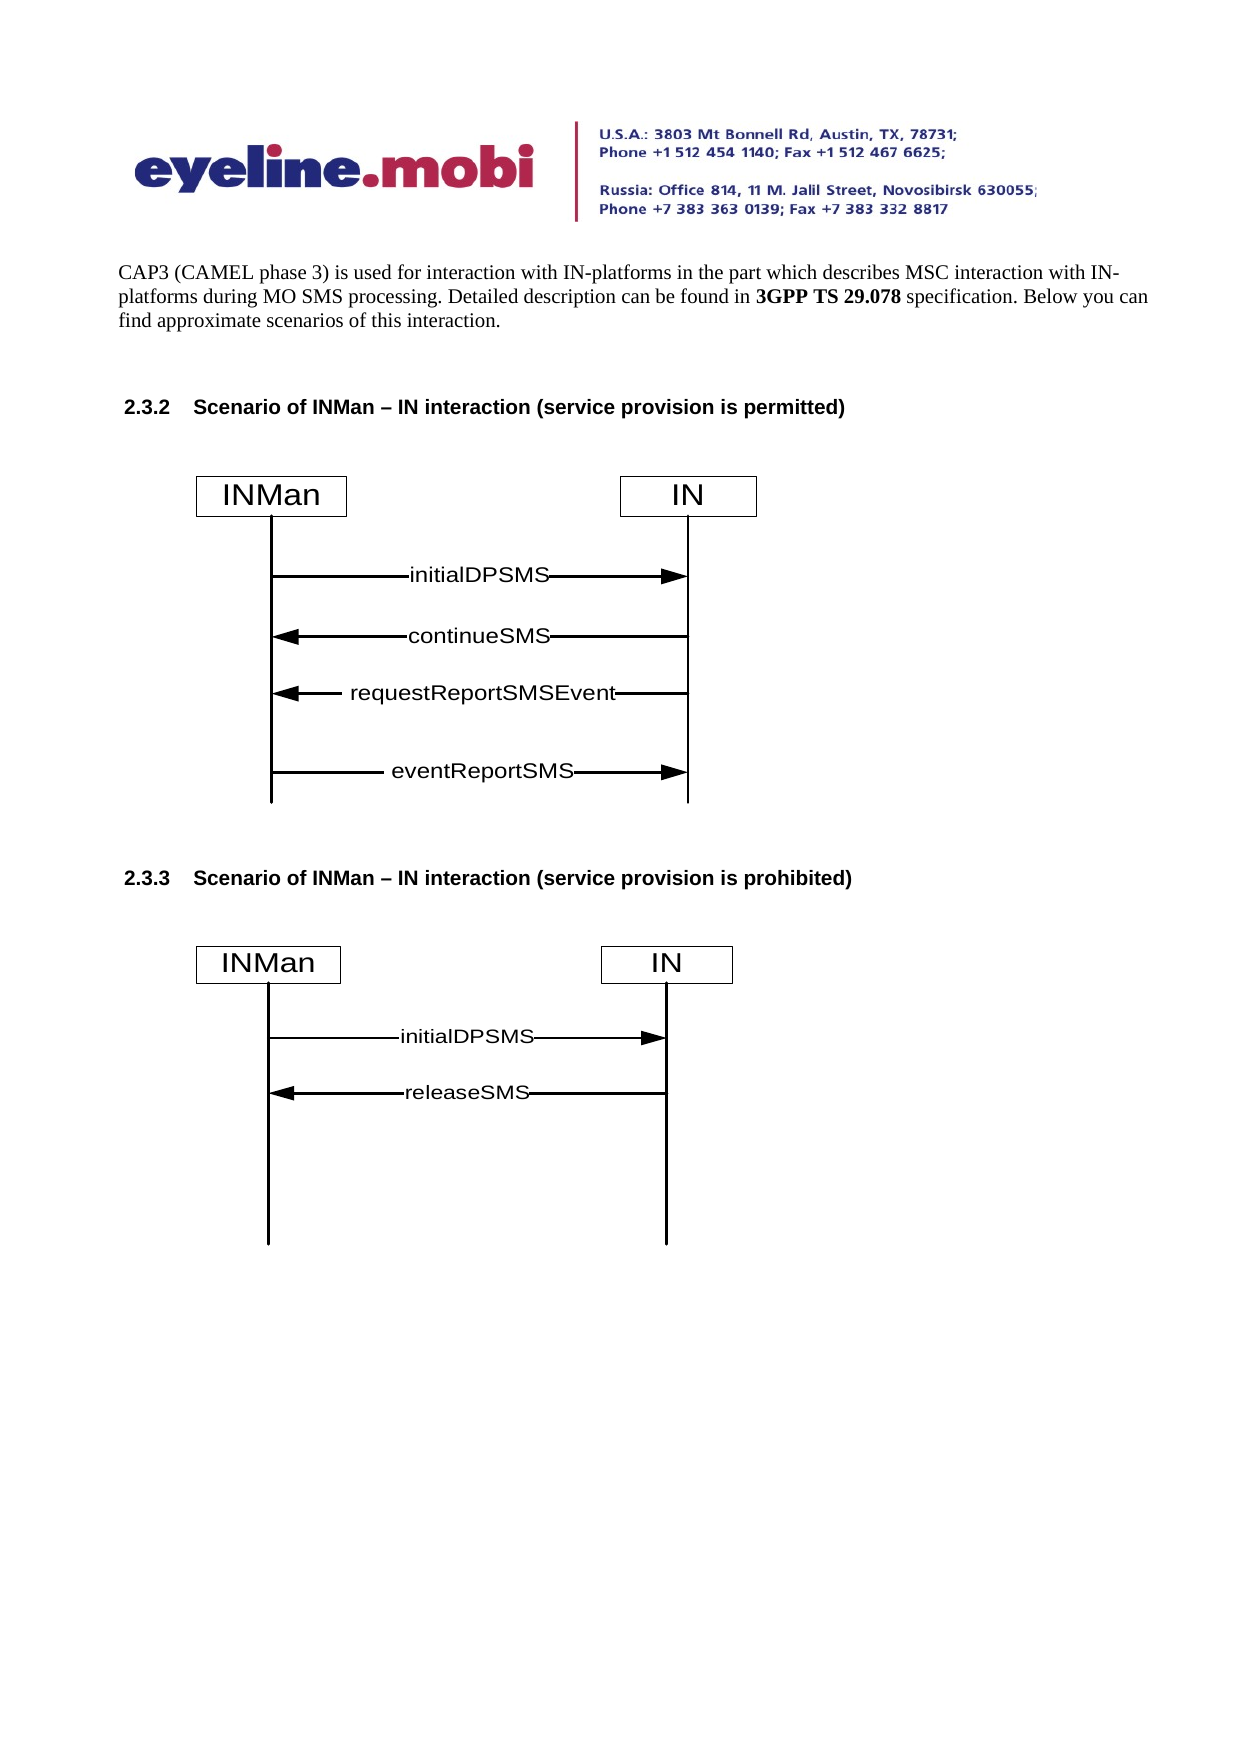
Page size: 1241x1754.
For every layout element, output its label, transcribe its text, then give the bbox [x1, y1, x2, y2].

picture [134, 121, 1037, 222]
subtitle Scenario of INMan – IN interaction (service provision is prohibited) [118, 864, 1151, 889]
subtitle Scenario of INMan – IN interaction (service provision is permitted) [118, 393, 1151, 418]
text CAP3 (CAMEL phase 3) is used for interaction with IN-platforms in the part which describes MSC interaction with IN-platforms during MO SMS processing. Detailed description can be found in 3GPP TS 29.078 specification. Below you can find approximate scenarios of this interaction. [118, 260, 1151, 332]
